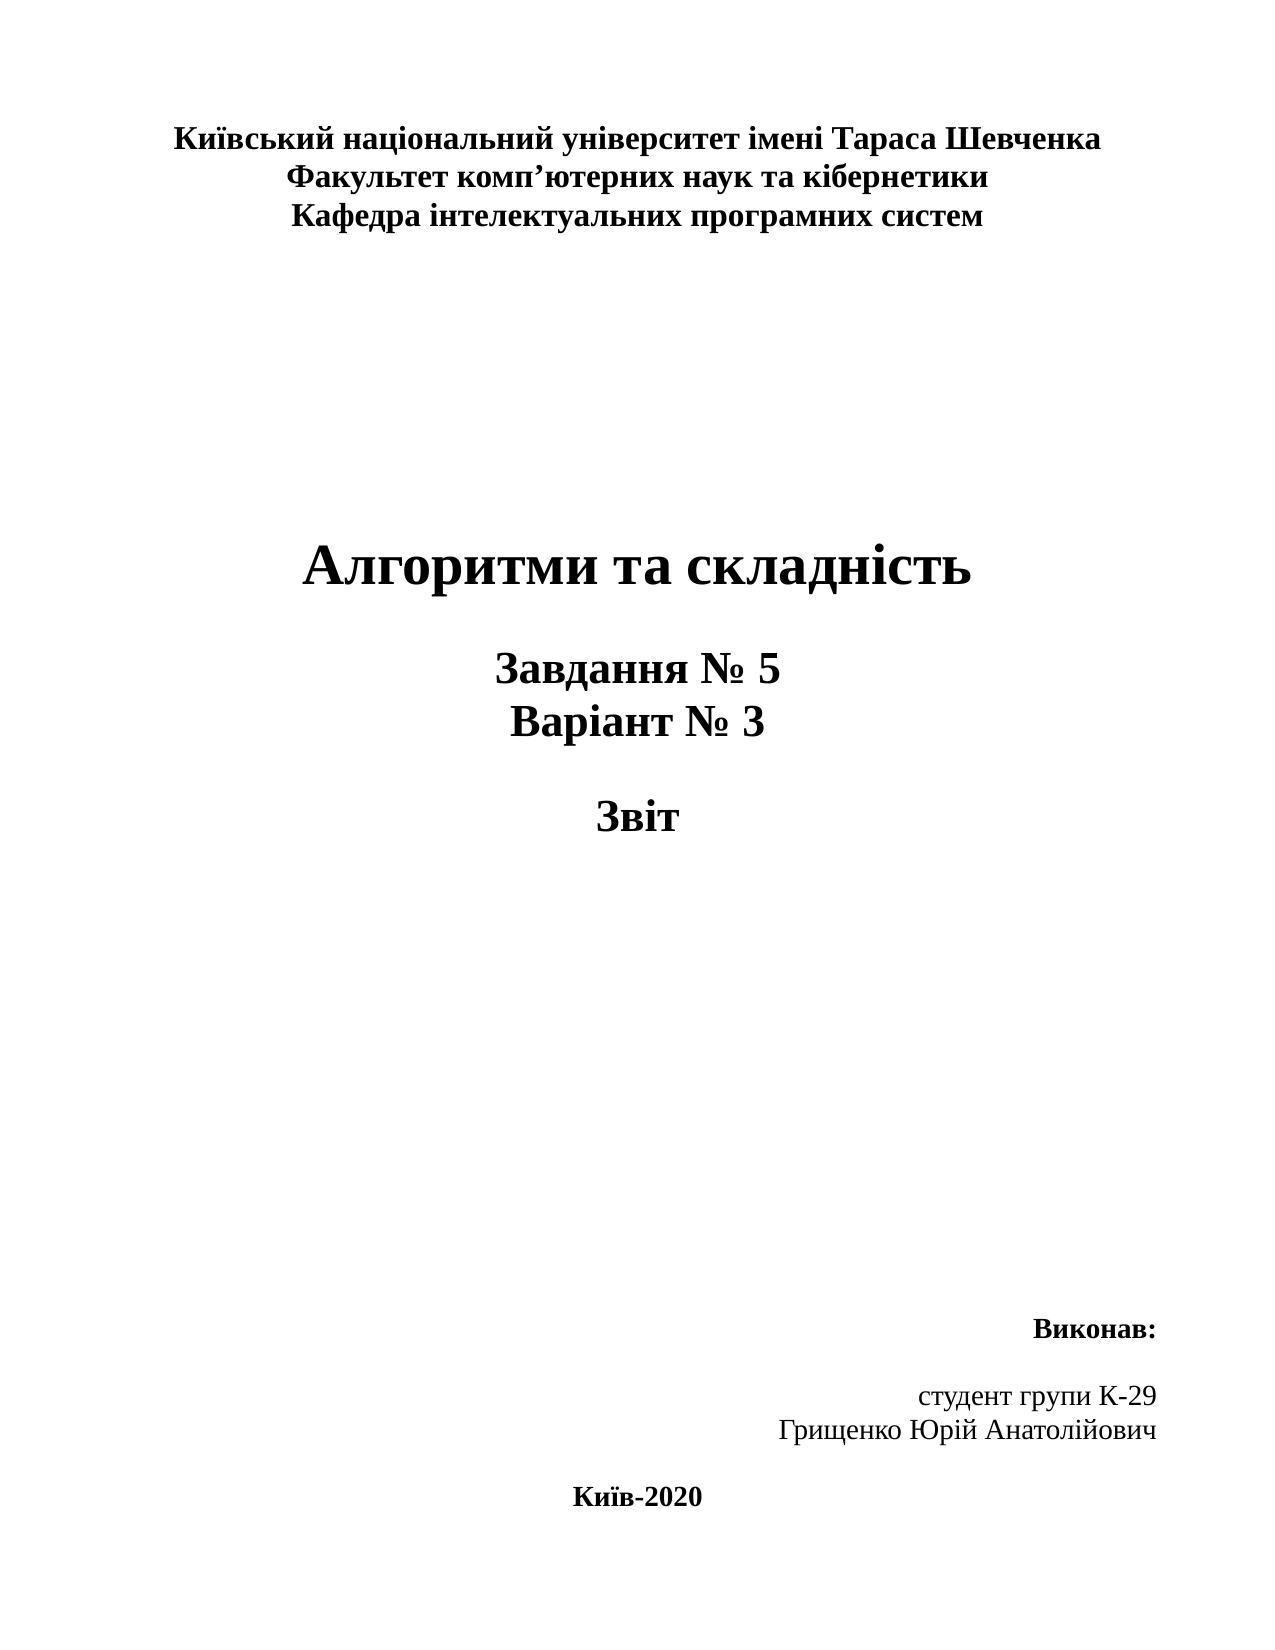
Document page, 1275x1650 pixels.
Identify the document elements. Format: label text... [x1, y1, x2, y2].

text Кафедра інтелектуальних програмних систем [118, 195, 1157, 233]
text Виконав: [118, 1311, 1157, 1345]
text Київ-2020 [118, 1479, 1157, 1512]
text Алгоритми та складність [118, 530, 1157, 597]
text Грищенко Юрій Анатолійович [118, 1412, 1157, 1445]
text Київський національний університет імені Тараса Шевченка [118, 118, 1157, 156]
text Звіт [118, 789, 1157, 842]
text Факультет комп’ютерних наук та кібернетики [118, 156, 1157, 195]
text Завдання № 5 [118, 640, 1157, 693]
text Варіант № 3 [118, 693, 1157, 746]
text студент групи К-29 [118, 1378, 1157, 1412]
